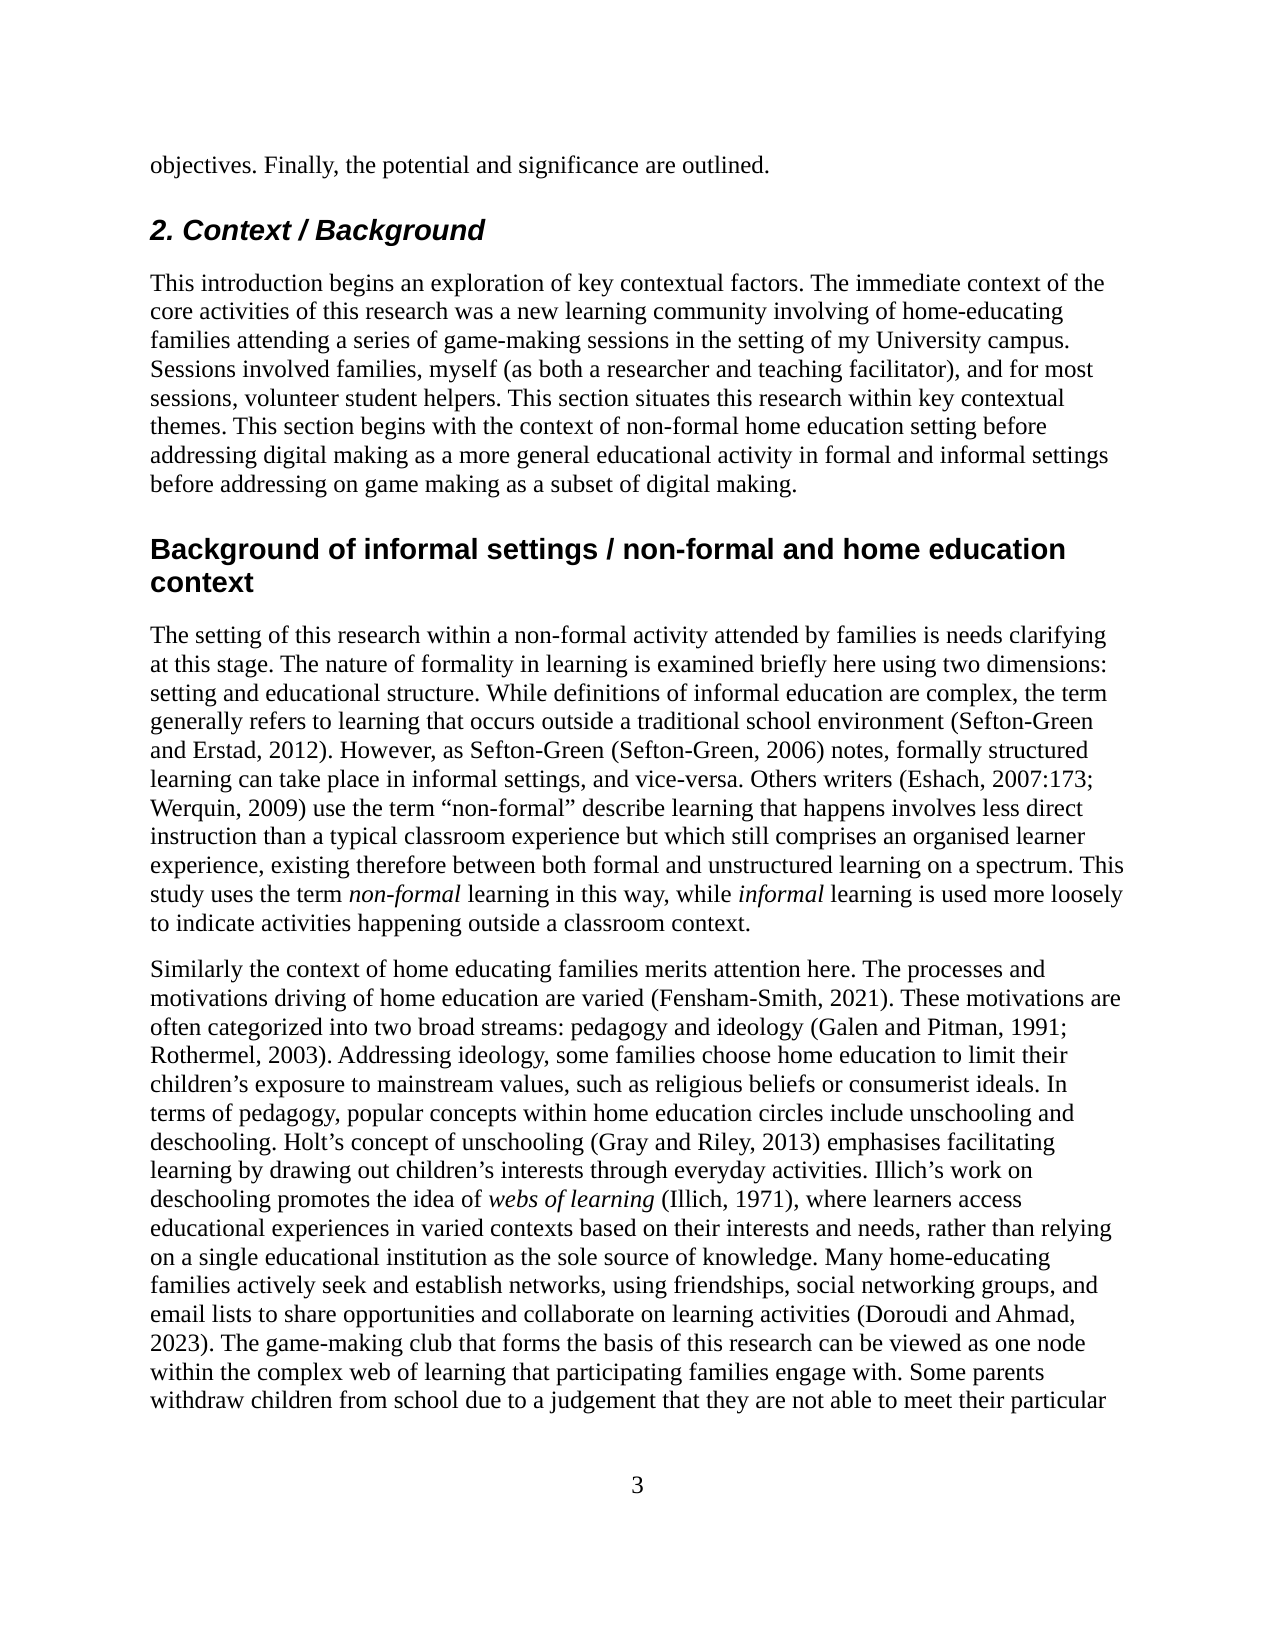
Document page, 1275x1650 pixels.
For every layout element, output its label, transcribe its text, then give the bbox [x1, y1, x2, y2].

text objectives. Finally, the potential and significance are outlined. [150, 150, 1125, 179]
subtitle Background of informal settings / non-formal and home education context [150, 532, 1125, 599]
text Similarly the context of home educating families merits attention here. The processes and motivations driving of home education are varied (Fensham-Smith, 2021). These motivations are often categorized into two broad streams: pedagogy and ideology (Galen and Pitman, 1991; Rothermel, 2003). Addressing ideology, some families choose home education to limit their children’s exposure to mainstream values, such as religious beliefs or consumerist ideals. In terms of pedagogy, popular concepts within home education circles include unschooling and deschooling. Holt’s concept of unschooling (Gray and Riley, 2013) emphasises facilitating learning by drawing out children’s interests through everyday activities. Illich’s work on deschooling promotes the idea of webs of learning (Illich, 1971), where learners access educational experiences in varied contexts based on their interests and needs, rather than relying on a single educational institution as the sole source of knowledge. Many home-educating families actively seek and establish networks, using friendships, social networking groups, and email lists to share opportunities and collaborate on learning activities (Doroudi and Ahmad, 2023). The game-making club that forms the basis of this research can be viewed as one node within the complex web of learning that participating families engage with. Some parents withdraw children from school due to a judgement that they are not able to meet their particular [150, 954, 1125, 1414]
subtitle 2. Context / Background [150, 213, 1125, 246]
text The setting of this research within a non-formal activity attended by families is needs clarifying at this stage. The nature of formality in learning is examined briefly here using two dimensions: setting and educational structure. While definitions of informal education are complex, the term generally refers to learning that occurs outside a traditional school environment (Sefton-Green and Erstad, 2012). However, as Sefton-Green (Sefton-Green, 2006) notes, formally structured learning can take place in informal settings, and vice-versa. Others writers (Eshach, 2007:173; Werquin, 2009) use the term “non-formal” describe learning that happens involves less direct instruction than a typical classroom experience but which still comprises an organised learner experience, existing therefore between both formal and unstructured learning on a spectrum. This study uses the term non-formal learning in this way, while informal learning is used more loosely to indicate activities happening outside a classroom context. [150, 620, 1125, 936]
text This introduction begins an exploration of key contextual factors. The immediate context of the core activities of this research was a new learning community involving of home-educating families attending a series of game-making sessions in the setting of my University campus. Sessions involved families, myself (as both a researcher and teaching facilitator), and for most sessions, volunteer student helpers. This section situates this research within key contextual themes. This section begins with the context of non-formal home education setting before addressing digital making as a more general educational activity in formal and informal settings before addressing on game making as a subset of digital making. [150, 268, 1125, 498]
